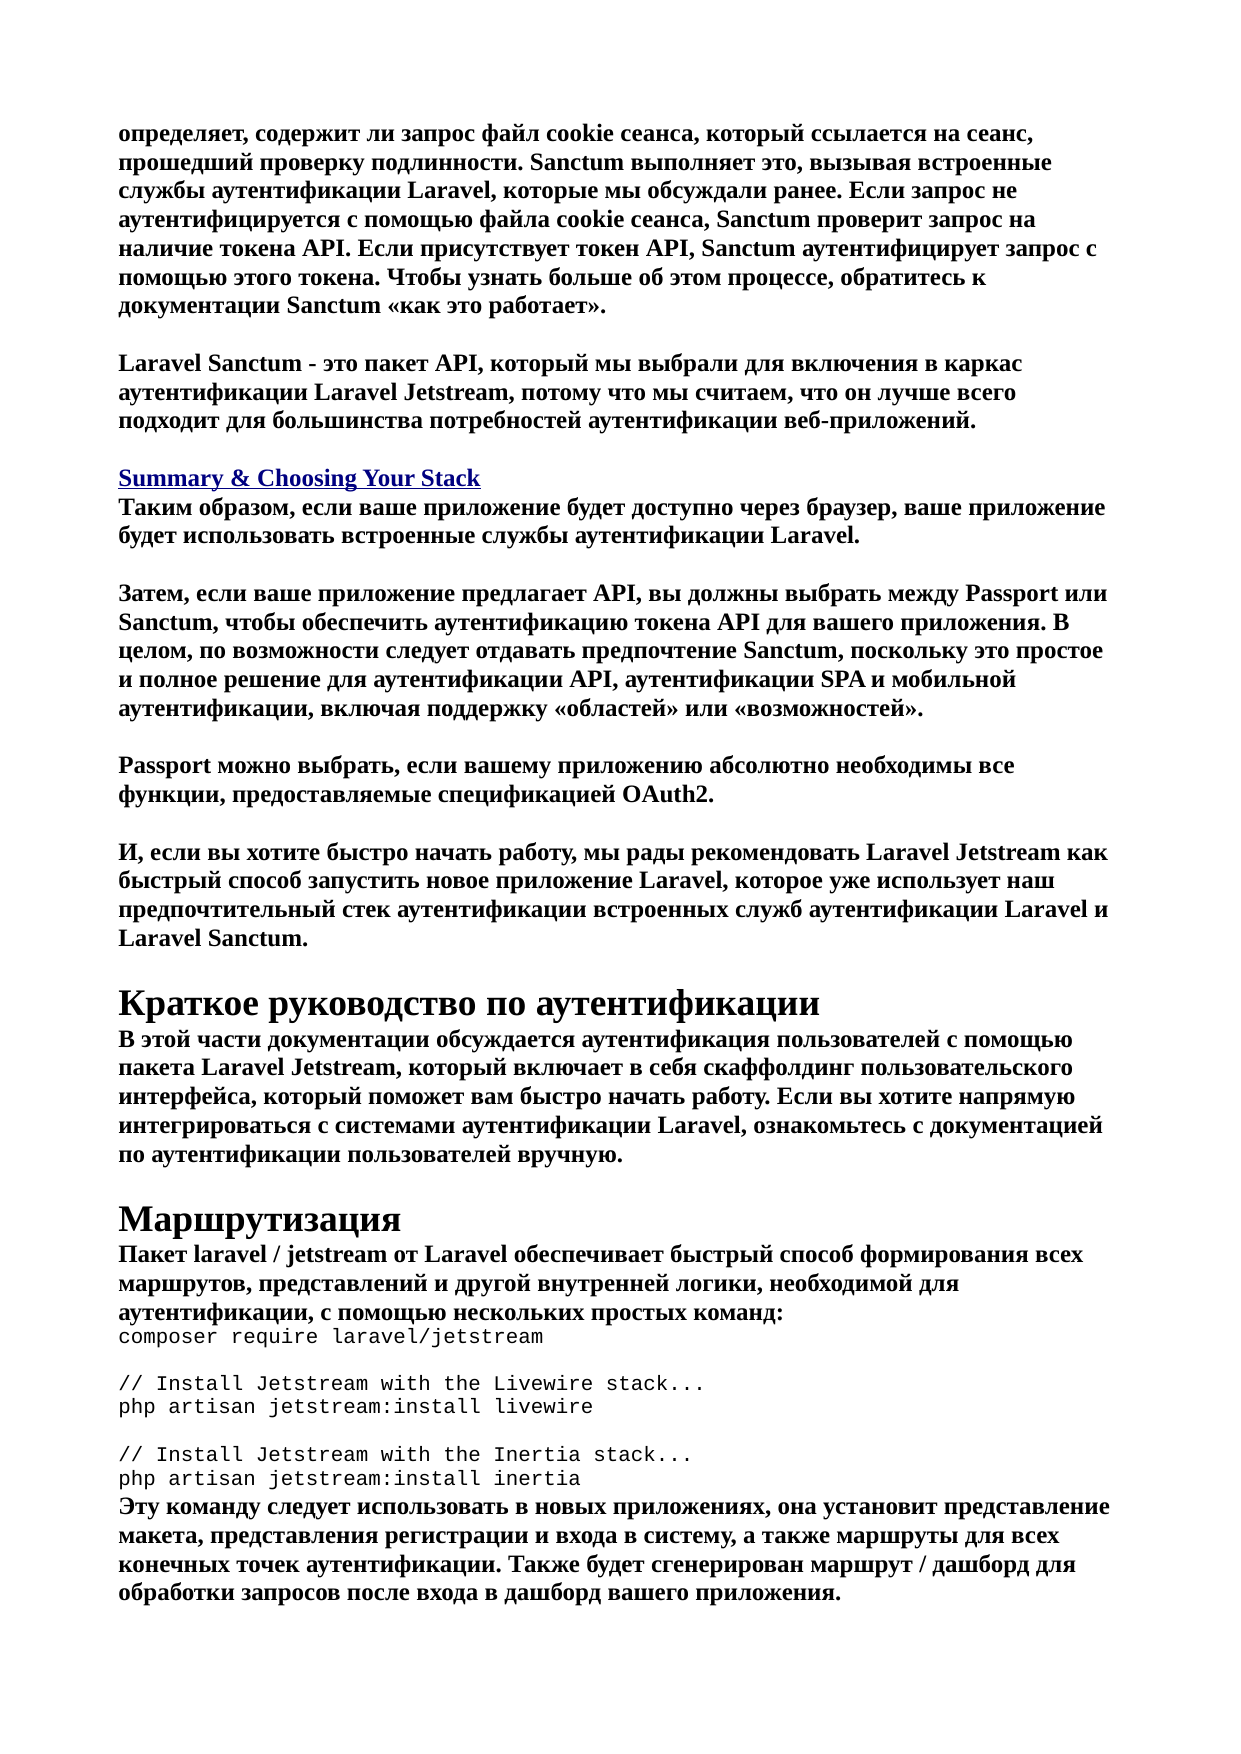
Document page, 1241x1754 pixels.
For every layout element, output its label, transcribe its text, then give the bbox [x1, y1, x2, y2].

text // Install Jetstream with the Inertia stack... [118, 1444, 1122, 1467]
text В этой части документации обсуждается аутентификация пользователей с помощью пакета Laravel Jetstream, который включает в себя скаффолдинг пользовательского интерфейса, который поможет вам быстро начать работу. Если вы хотите напрямую интегрироваться с системами аутентификации Laravel, ознакомьтесь с документацией по аутентификации пользователей вручную. [118, 1024, 1122, 1167]
subtitle Summary & Choosing Your Stack [118, 463, 1122, 492]
subtitle Краткое руководство по аутентификации [118, 981, 1122, 1024]
text Маршрутизация [118, 1196, 1122, 1239]
text composer require laravel/jetstream [118, 1326, 1122, 1349]
text // Install Jetstream with the Livewire stack... [118, 1373, 1122, 1397]
text определяет, содержит ли запрос файл cookie сеанса, который ссылается на сеанс, прошедший проверку подлинности. Sanctum выполняет это, вызывая встроенные службы аутентификации Laravel, которые мы обсуждали ранее. Если запрос не аутентифицируется с помощью файла cookie сеанса, Sanctum проверит запрос на наличие токена API. Если присутствует токен API, Sanctum аутентифицирует запрос с помощью этого токена. Чтобы узнать больше об этом процессе, обратитесь к документации Sanctum «как это работает». Laravel Sanctum - это пакет API, который мы выбрали для включения в каркас аутентификации Laravel Jetstream, потому что мы считаем, что он лучше всего подходит для большинства потребностей аутентификации веб-приложений. [118, 118, 1122, 434]
text php artisan jetstream:install livewire [118, 1397, 1122, 1420]
text Таким образом, если ваше приложение будет доступно через браузер, ваше приложение будет использовать встроенные службы аутентификации Laravel. Затем, если ваше приложение предлагает API, вы должны выбрать между Passport или Sanctum, чтобы обеспечить аутентификацию токена API для вашего приложения. В целом, по возможности следует отдавать предпочтение Sanctum, поскольку это простое и полное решение для аутентификации API, аутентификации SPA и мобильной аутентификации, включая поддержку «областей» или «возможностей». Passport можно выбрать, если вашему приложению абсолютно необходимы все функции, предоставляемые спецификацией OAuth2. И, если вы хотите быстро начать работу, мы рады рекомендовать Laravel Jetstream как быстрый способ запустить новое приложение Laravel, которое уже использует наш предпочтительный стек аутентификации встроенных служб аутентификации Laravel и Laravel Sanctum. [118, 492, 1122, 952]
text Пакет laravel / jetstream от Laravel обеспечивает быстрый способ формирования всех маршрутов, представлений и другой внутренней логики, необходимой для аутентификации, с помощью нескольких простых команд: [118, 1239, 1122, 1326]
text Эту команду следует использовать в новых приложениях, она установит представление макета, представления регистрации и входа в систему, а также маршруты для всех конечных точек аутентификации. Также будет сгенерирован маршрут / дашборд для обработки запросов после входа в дашборд вашего приложения. [118, 1491, 1122, 1606]
text php artisan jetstream:install inertia [118, 1467, 1122, 1491]
